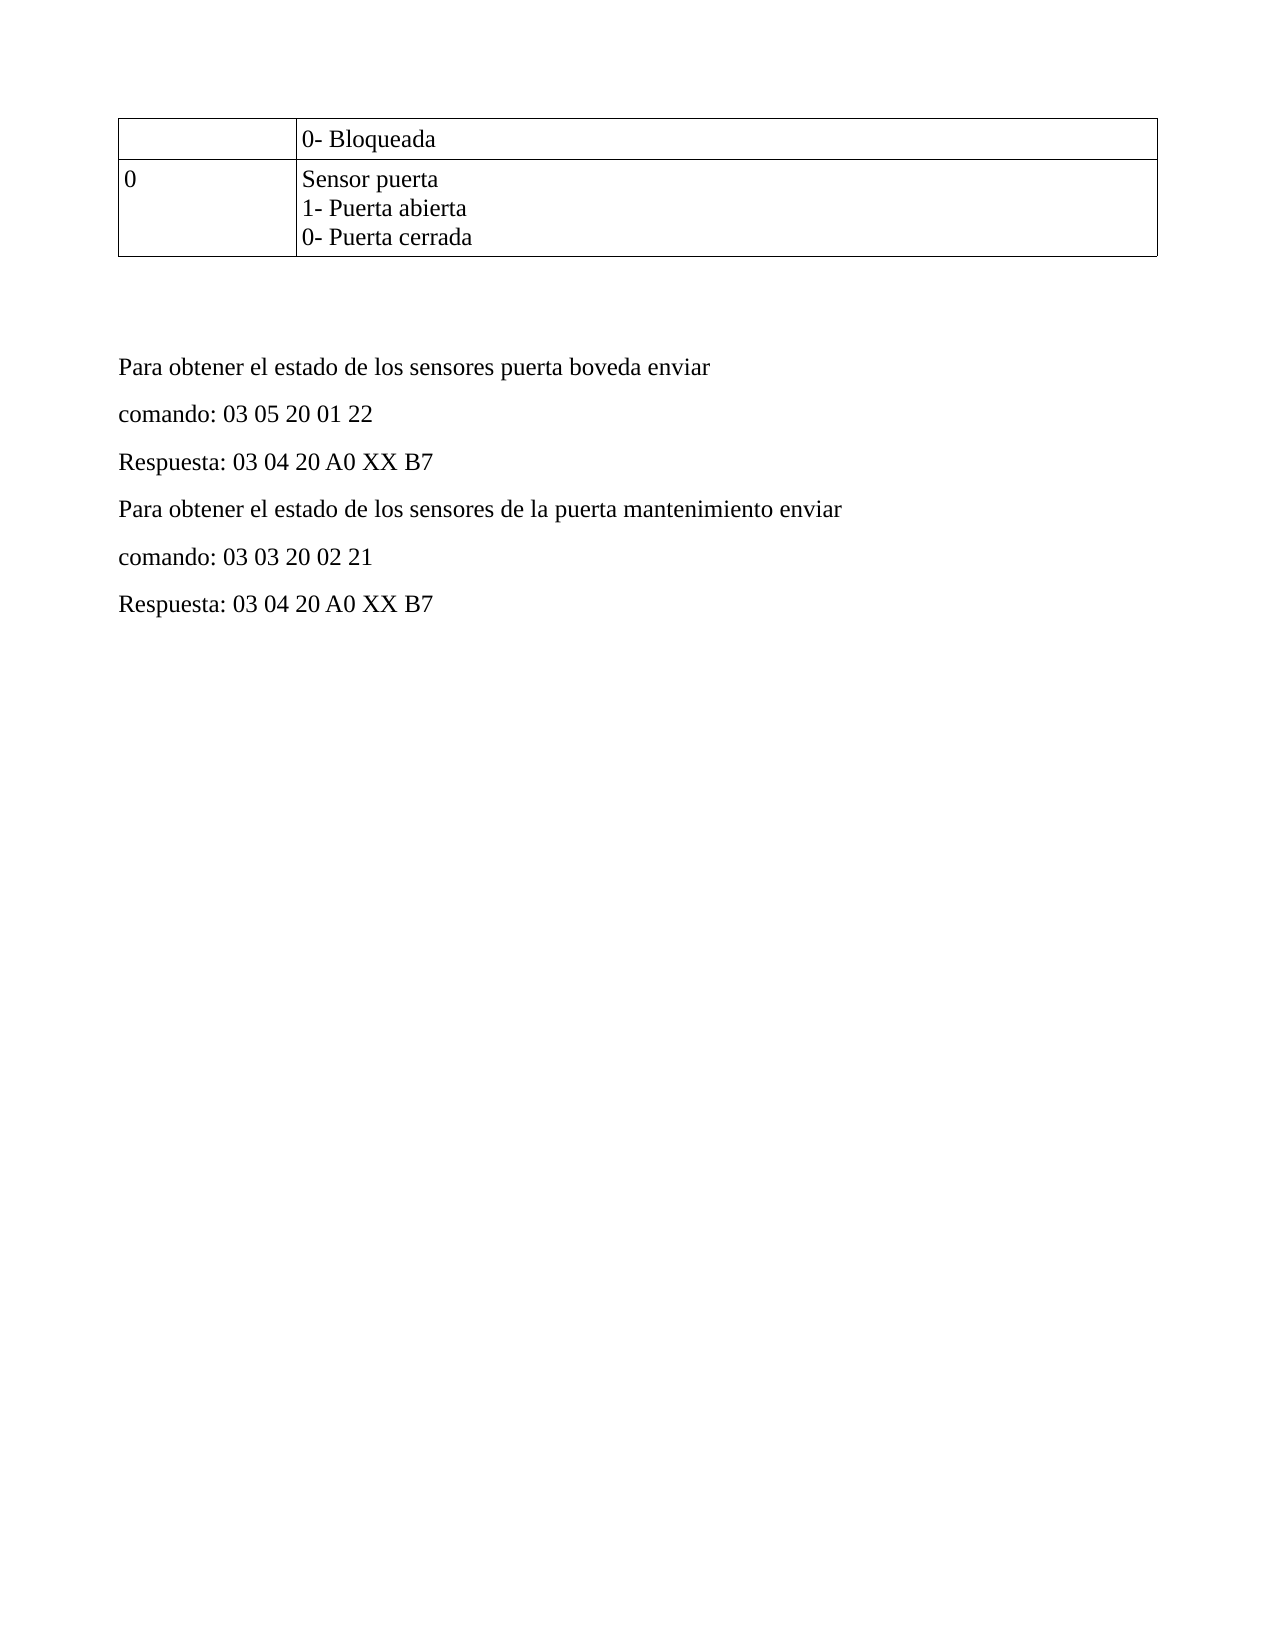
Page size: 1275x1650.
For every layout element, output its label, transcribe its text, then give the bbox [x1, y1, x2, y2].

text Respuesta: 03 04 20 A0 XX B7 [118, 447, 1157, 476]
text Para obtener el estado de los sensores de la puerta mantenimiento enviar [118, 494, 1157, 523]
text comando: 03 03 20 02 21 [118, 542, 1157, 571]
text Para obtener el estado de los sensores puerta boveda enviar [118, 352, 1157, 380]
table_cell Sensor puerta 1- Puerta abierta 0- Puerta cerrada [297, 160, 1157, 256]
text Respuesta: 03 04 20 A0 XX B7 [118, 589, 1157, 618]
table_cell [119, 119, 296, 158]
table_cell 0 [119, 160, 296, 256]
table_cell 0- Bloqueada [297, 119, 1157, 158]
text comando: 03 05 20 01 22 [118, 399, 1157, 428]
